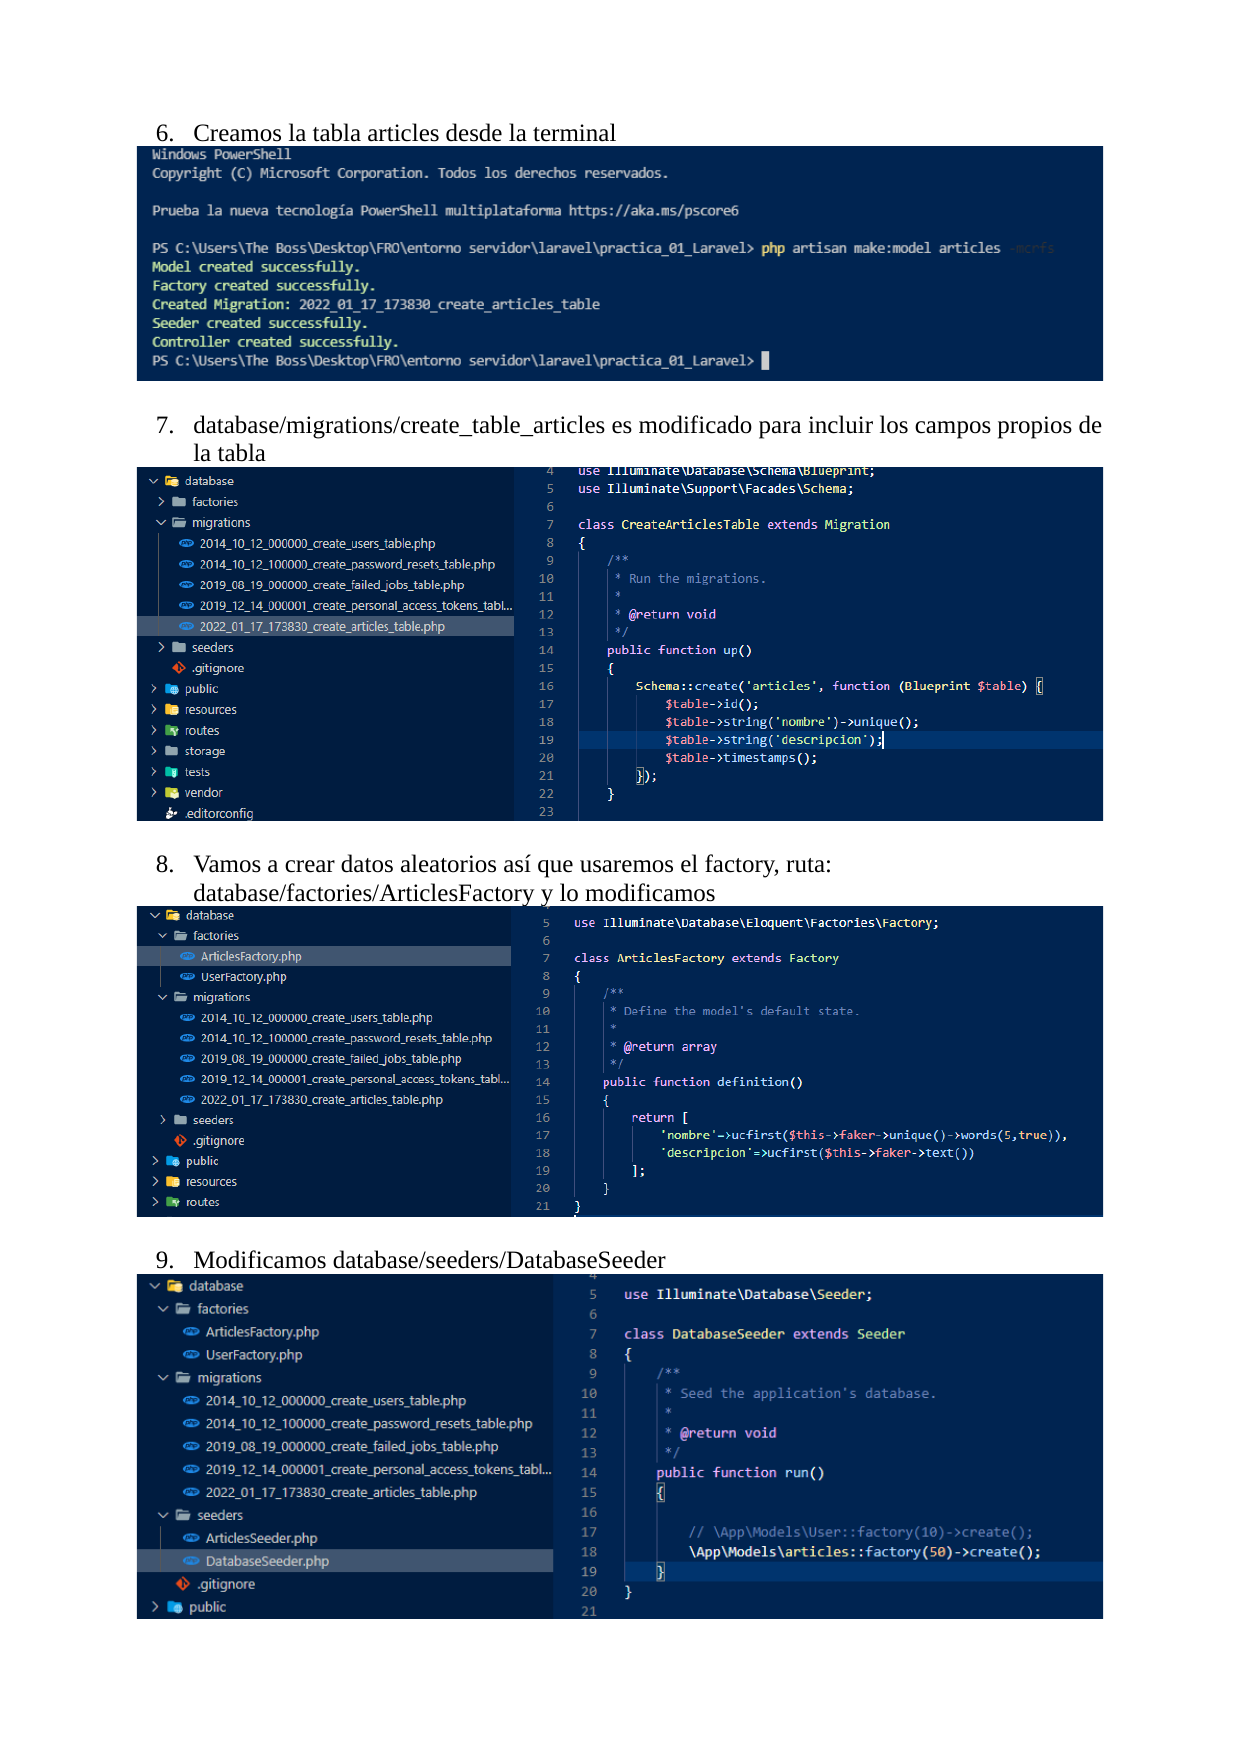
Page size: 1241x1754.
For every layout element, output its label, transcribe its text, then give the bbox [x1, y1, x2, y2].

list Creamos la tabla articles desde la terminal [156, 118, 1122, 147]
picture [136, 146, 1104, 381]
list Modificamos database/seeders/DatabaseSeeder [156, 1246, 1122, 1274]
picture [136, 906, 1104, 1217]
picture [136, 1274, 1104, 1619]
list database/migrations/create_table_articles es modificado para incluir los campos propios de la tabla [156, 410, 1122, 467]
list Vamos a crear datos aleatorios así que usaremos el factory, ruta: database/factories/ArticlesFactory y lo modificamos [156, 849, 1122, 907]
picture [136, 467, 1104, 821]
